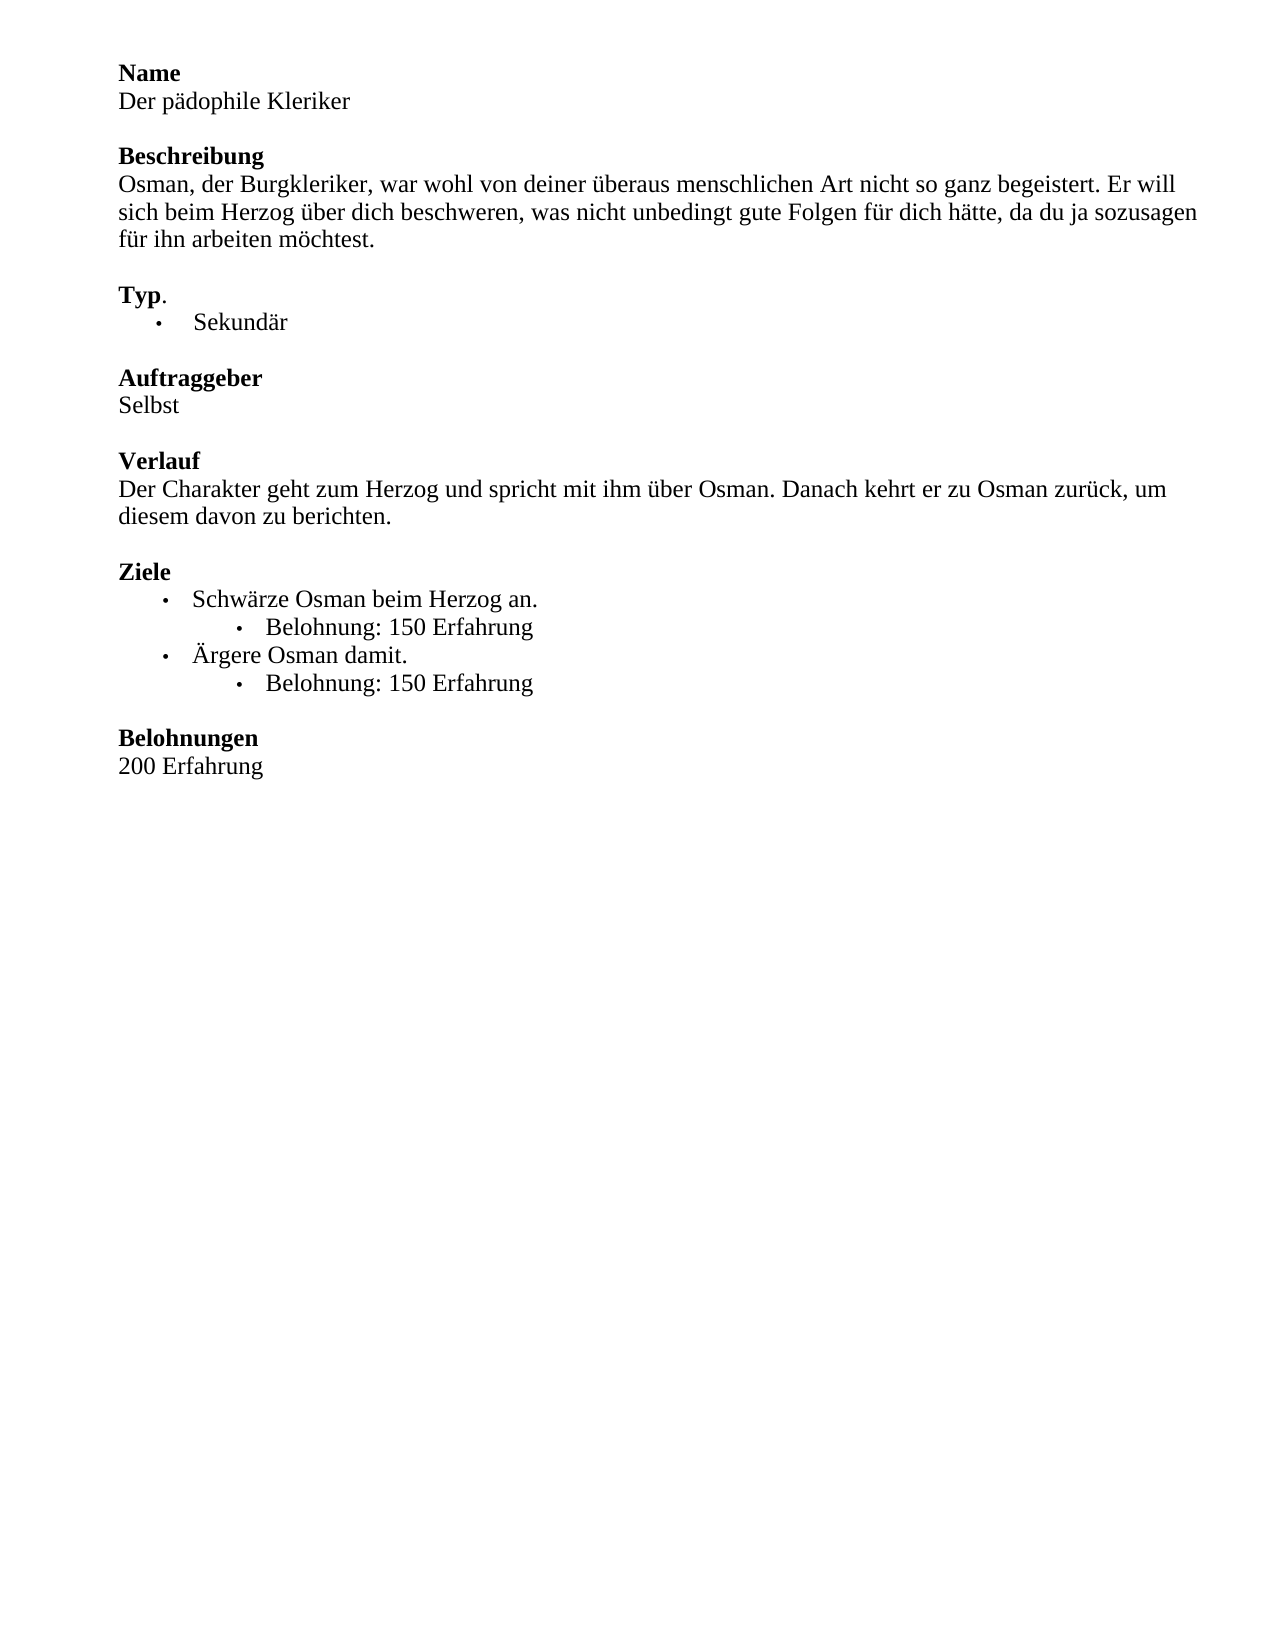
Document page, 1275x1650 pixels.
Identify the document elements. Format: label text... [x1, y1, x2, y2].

list Belohnung: 150 Erfahrung [236, 669, 1216, 696]
text Belohnungen [118, 724, 1216, 752]
text Selbst [118, 392, 1216, 419]
list Schwärze Osman beim Herzog an. [162, 586, 1216, 613]
text Name [118, 59, 1216, 87]
text Verlauf [118, 447, 1216, 475]
text Der pädophile Kleriker [118, 87, 1216, 114]
text Der Charakter geht zum Herzog und spricht mit ihm über Osman. Danach kehrt er zu Osman zurück, um diesem davon zu berichten. [118, 475, 1216, 530]
list Sekundär [156, 308, 1216, 336]
text 200 Erfahrung [118, 752, 1216, 779]
text Auftraggeber [118, 364, 1216, 392]
text Typ. [118, 281, 1216, 308]
text Ziele [118, 558, 1216, 586]
text Osman, der Burgkleriker, war wohl von deiner überaus menschlichen Art nicht so ganz begeistert. Er will sich beim Herzog über dich beschweren, was nicht unbedingt gute Folgen für dich hätte, da du ja sozusagen für ihn arbeiten möchtest. [118, 170, 1216, 253]
list Ärgere Osman damit. [162, 641, 1216, 669]
text Beschreibung [118, 142, 1216, 170]
list Belohnung: 150 Erfahrung [236, 613, 1216, 641]
